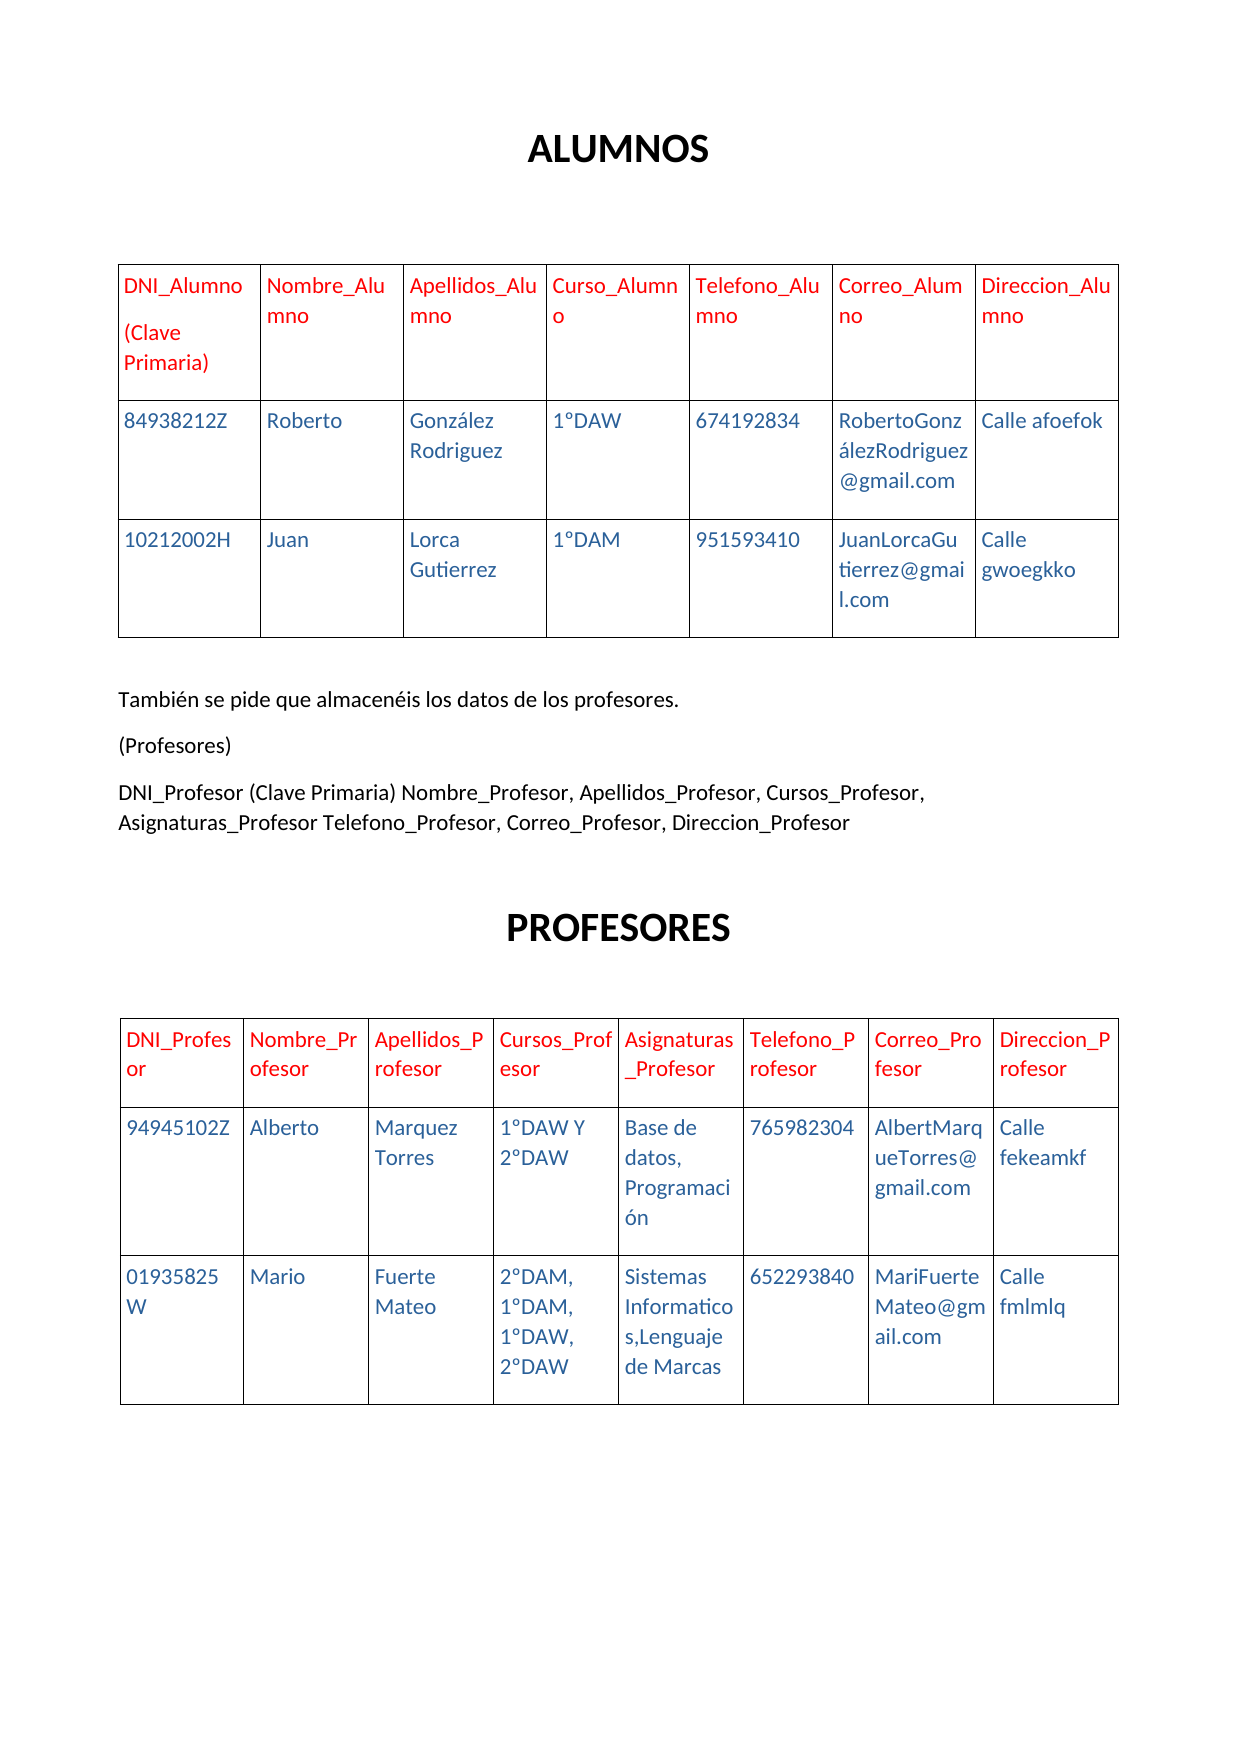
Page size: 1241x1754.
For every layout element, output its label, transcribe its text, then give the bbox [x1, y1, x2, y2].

table_header Nombre_Profesor [244, 1019, 368, 1107]
table_header Correo_Profesor [869, 1019, 993, 1107]
table_cell MariFuerte Mateo@gmail.com [869, 1256, 993, 1404]
table_cell AlbertMarqueTorres@gmail.com [869, 1108, 993, 1255]
table_cell 674192834 [690, 401, 832, 518]
table_cell 1ºDAW [547, 401, 689, 518]
table_cell Mario [244, 1256, 368, 1404]
table_header ALUMNOS [118, 123, 1119, 193]
table_cell Lorca Gutierrez [404, 520, 546, 637]
table_cell Roberto [261, 401, 403, 518]
table_header Direccion_Profesor [994, 1019, 1118, 1107]
table_header Cursos_Profesor [494, 1019, 618, 1107]
table_cell JuanLorcaGutierrez@gmail.com [833, 520, 975, 637]
table_cell 1ºDAM [547, 520, 689, 637]
table_header Correo_Alumno [833, 265, 975, 400]
table_header Telefono_Alumno [690, 265, 832, 400]
table_cell 1ºDAW Y 2ºDAW [494, 1108, 618, 1255]
table_cell 951593410 [690, 520, 832, 637]
table_cell 2ºDAM, 1ºDAM, 1ºDAW, 2ºDAW [494, 1256, 618, 1404]
table_cell 84938212Z [119, 401, 260, 518]
table_header PROFESORES [118, 901, 1119, 971]
table_header Apellidos_Alumno [404, 265, 546, 400]
table_cell 652293840 [744, 1256, 868, 1404]
table_header DNI_Alumno (Clave Primaria) [119, 265, 260, 400]
table_cell Calle gwoegkko [976, 520, 1118, 637]
text También se pide que almacenéis los datos de los profesores. [118, 685, 1119, 713]
text (Profesores) [118, 731, 1119, 759]
table_cell González Rodriguez [404, 401, 546, 518]
table_cell 01935825W [121, 1256, 243, 1404]
table_cell Calle fmlmlq [994, 1256, 1118, 1404]
table_cell RobertoGonzálezRodriguez@gmail.com [833, 401, 975, 518]
table_cell 10212002H [119, 520, 260, 637]
table_header Nombre_Alumno [261, 265, 403, 400]
table_cell Alberto [244, 1108, 368, 1255]
table_header Apellidos_Profesor [369, 1019, 493, 1107]
table_cell Base de datos, Programación [619, 1108, 743, 1255]
table_cell Fuerte Mateo [369, 1256, 493, 1404]
table_cell 94945102Z [121, 1108, 243, 1255]
table_cell Calle afoefok [976, 401, 1118, 518]
table_header Direccion_Alumno [976, 265, 1118, 400]
table_cell Calle fekeamkf [994, 1108, 1118, 1255]
table_cell Juan [261, 520, 403, 637]
table_header Telefono_Profesor [744, 1019, 868, 1107]
table_cell 765982304 [744, 1108, 868, 1255]
table_header Asignaturas_Profesor [619, 1019, 743, 1107]
table_header Curso_Alumno [547, 265, 689, 400]
table_cell Marquez Torres [369, 1108, 493, 1255]
text DNI_Profesor (Clave Primaria) Nombre_Profesor, Apellidos_Profesor, Cursos_Profesor, Asignaturas_Profesor Telefono_Profesor, Correo_Profesor, Direccion_Profesor [118, 778, 1119, 836]
table_header DNI_Profesor [121, 1019, 243, 1107]
table_cell Sistemas Informaticos,Lenguaje de Marcas [619, 1256, 743, 1404]
